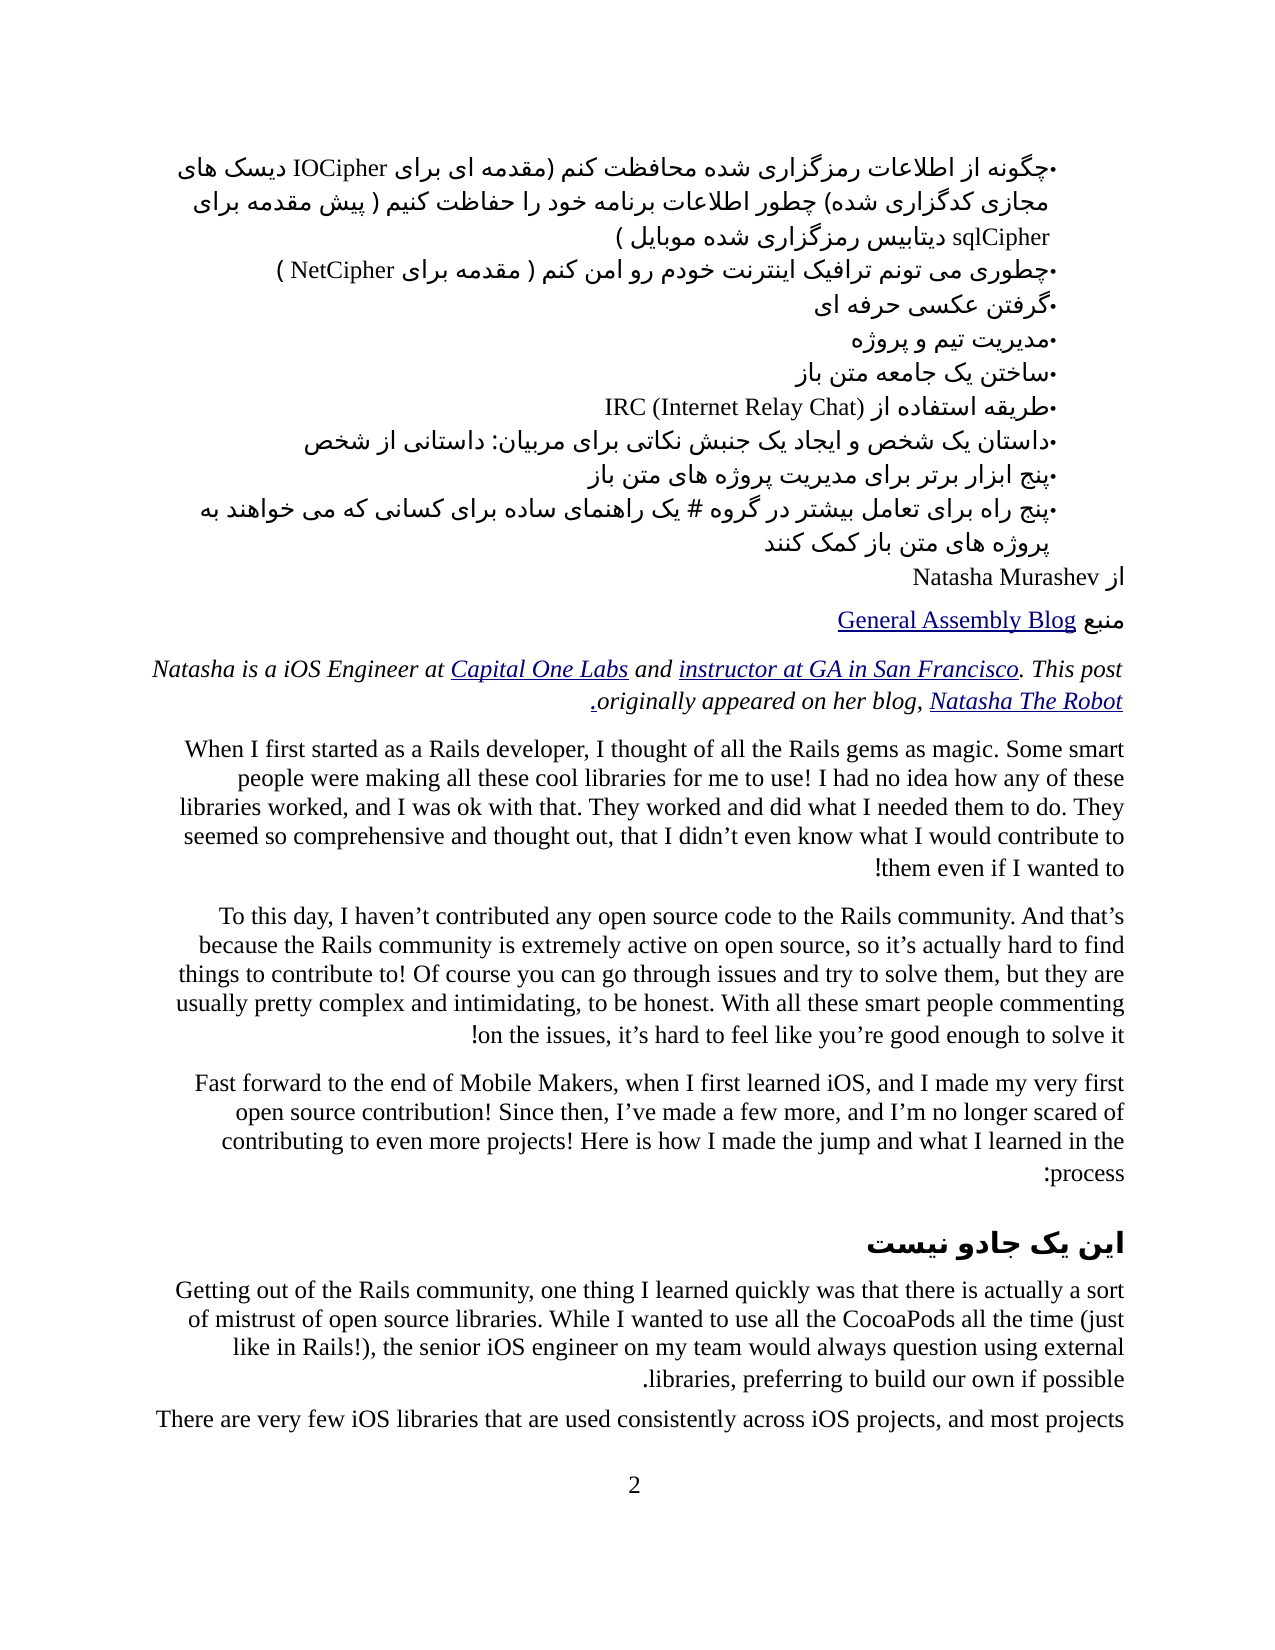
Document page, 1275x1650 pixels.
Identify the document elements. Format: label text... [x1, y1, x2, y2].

list طریقه استفاده از IRC (Internet Relay Chat) [150, 388, 1087, 422]
text When I first started as a Rails developer, I thought of all the Rails gems as magic. Some smart people were making all these cool libraries for me to use! I had no idea how any of these libraries worked, and I was ok with that. They worked and did what I needed them to do. They seemed so comprehensive and thought out, that I didn’t even know what I would contribute to them even if I wanted to! [150, 734, 1125, 883]
list گرفتن عکسی حرفه ای [150, 286, 1087, 320]
text There are very few iOS libraries that are used consistently across iOS projects, and most projects only use a few libraries to start with! That’s changing a bit thanks to CocoaPods and how easy it is to delete/upgrade dependencies, but it’s nowhere as close to Rails level, where most of your project is made up of plug-and-play libraries. [150, 1404, 1125, 1433]
text منبع General Assembly Blog [150, 602, 1125, 636]
text Natasha is a iOS Engineer at Capital One Labs and instructor at GA in San Francisco. This post originally appeared on her blog, Natasha The Robot. [150, 654, 1125, 717]
text از Natasha Murashev [150, 559, 1125, 593]
list پنج ابزار برتر برای مدیریت پروژه های متن باز [150, 457, 1087, 491]
text Getting out of the Rails community, one thing I learned quickly was that there is actually a sort of mistrust of open source libraries. While I wanted to use all the CocoaPods all the time (just like in Rails!), the senior iOS engineer on my team would always question using external libraries, preferring to build our own if possible. [150, 1275, 1125, 1395]
list مدیریت تیم و پروژه [150, 320, 1087, 354]
list ساختن یک جامعه متن باز [150, 354, 1087, 388]
list چگونه از اطلاعات رمزگزاری شده محافظت کنم (مقدمه ای برای IOCipher دیسک های مجازی کدگزاری شده) چطور اطلاعات برنامه خود را حفاظت کنیم ( پیش مقدمه برایsqlCipher دیتابیس رمزگزاری شده موبایل ) [150, 150, 1087, 252]
list داستان یک شخص و ایجاد یک جنبش نکاتی برای مربیان: داستانی از شخص [150, 422, 1087, 457]
text Fast forward to the end of Mobile Makers, when I first learned iOS, and I made my very first open source contribution! Since then, I’ve made a few more, and I’m no longer scared of contributing to even more projects! Here is how I made the jump and what I learned in the process: [150, 1068, 1125, 1189]
text To this day, I haven’t contributed any open source code to the Rails community. And that’s because the Rails community is extremely active on open source, so it’s actually hard to find things to contribute to! Of course you can go through issues and try to solve them, but they are usually pretty complex and intimidating, to be honest. With all these smart people commenting on the issues, it’s hard to feel like you’re good enough to solve it! [150, 901, 1125, 1051]
list پنج راه برای تعامل بیشتر در گروه # یک راهنمای ساده برای کسانی که می خواهند به پروژه های متن باز کمک کنند [150, 491, 1087, 559]
subtitle این یک جادو نیست [150, 1223, 1125, 1262]
list چطوری می تونم ترافیک اینترنت خودم رو امن کنم ( مقدمه برای NetCipher ) [150, 252, 1087, 286]
